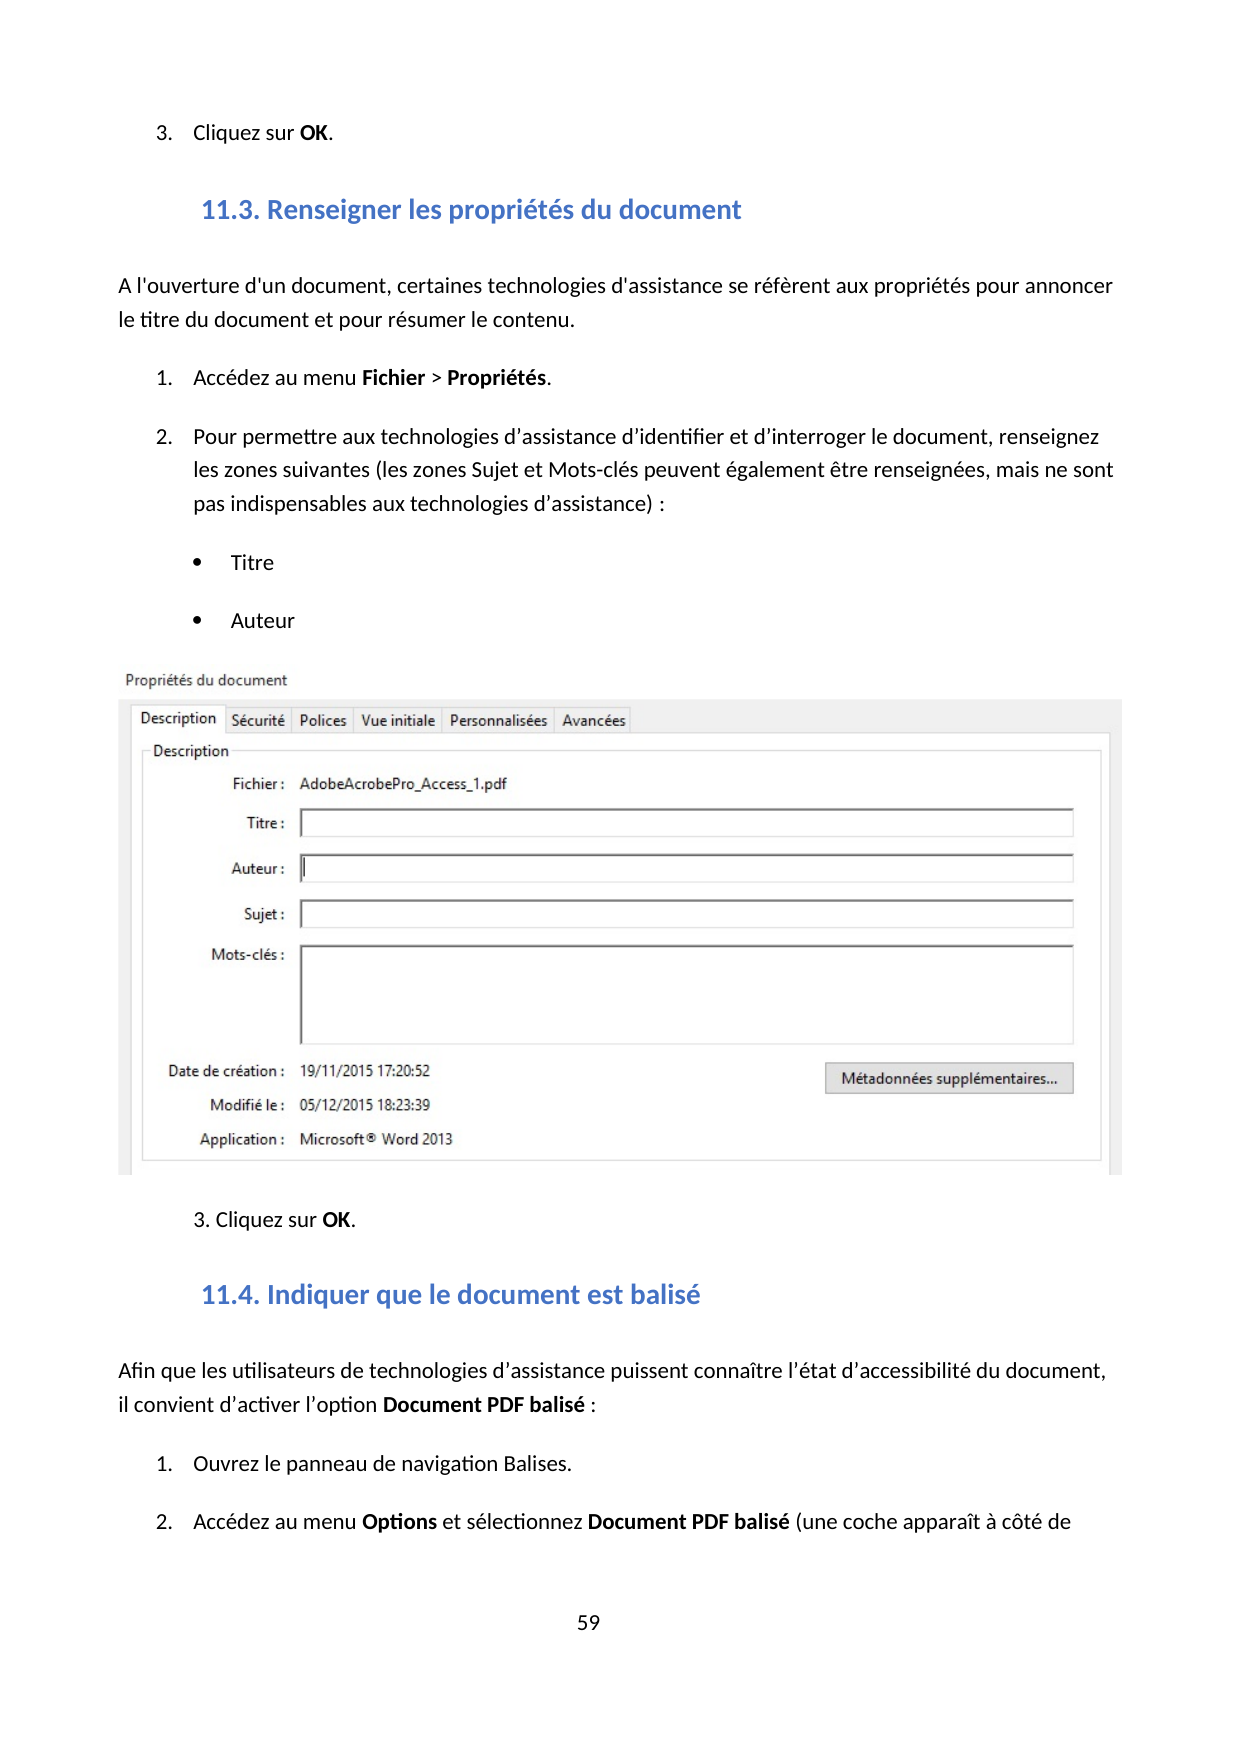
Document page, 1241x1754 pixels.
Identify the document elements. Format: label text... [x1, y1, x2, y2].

list Accédez au menu Options et sélectionnez Document PDF balisé (une coche apparaît à côté de [156, 1507, 1122, 1535]
list Accédez au menu Fichier > Propriétés. [156, 363, 1122, 392]
list Cliquez sur OK. [156, 118, 1122, 146]
text Afin que les utilisateurs de technologies d’assistance puissent connaître l’état d’accessibilité du document, il convient d’activer l’option Document PDF balisé : [118, 1357, 1122, 1418]
list Auteur [193, 606, 1122, 634]
list Ouvrez le panneau de navigation Balises. [156, 1449, 1122, 1477]
picture [118, 664, 1122, 1175]
subtitle 11.4. Indiquer que le document est balisé [156, 1276, 1122, 1312]
list Titre [193, 548, 1122, 576]
text A l'ouverture d'un document, certaines technologies d'assistance se réfèrent aux propriétés pour annoncer le titre du document et pour résumer le contenu. [118, 271, 1122, 333]
subtitle 11.3. Renseigner les propriétés du document [156, 191, 1122, 227]
list Pour permettre aux technologies d’assistance d’identifier et d’interroger le document, renseignez les zones suivantes (les zones Sujet et Mots-clés peuvent également être renseignées, mais ne sont pas indispensables aux technologies d’assistance) : [156, 422, 1122, 517]
list 3. Cliquez sur OK. [156, 1205, 1122, 1233]
